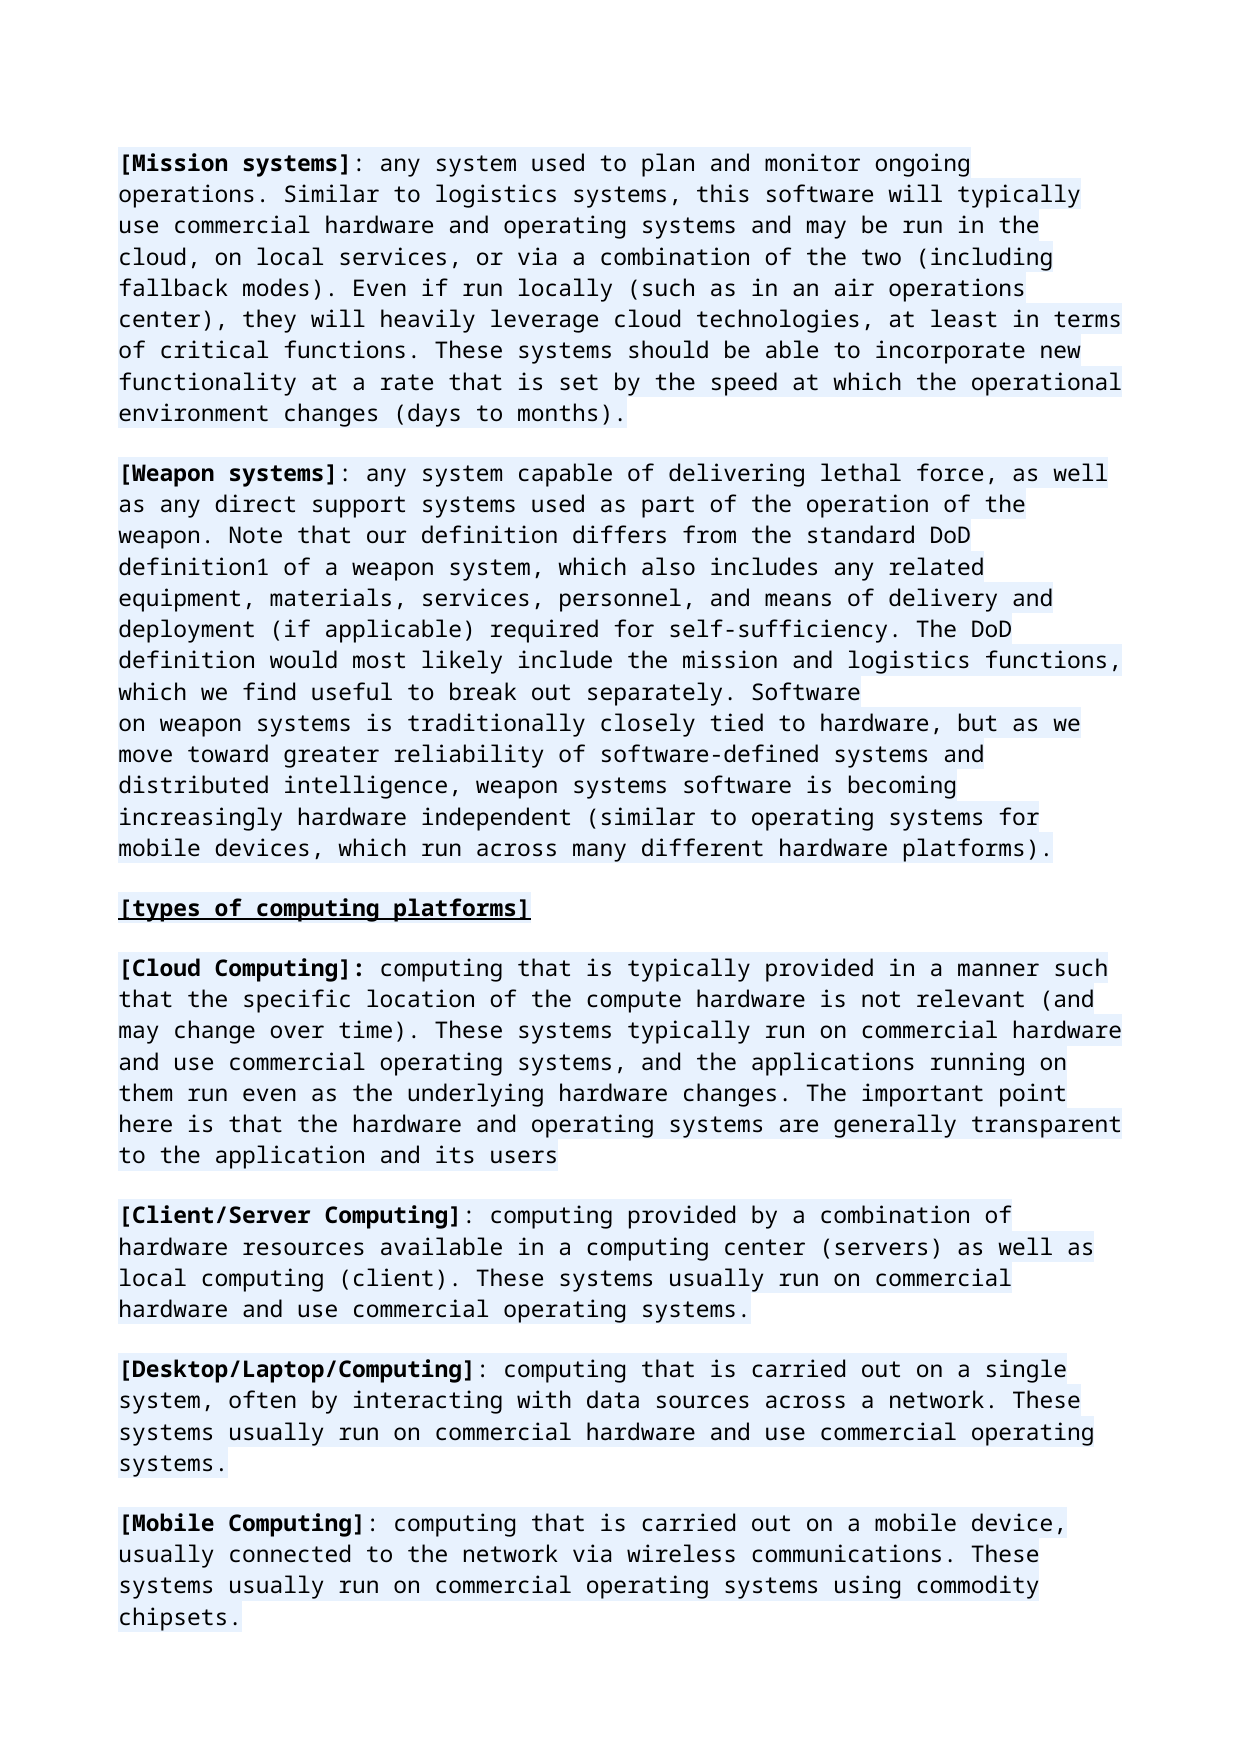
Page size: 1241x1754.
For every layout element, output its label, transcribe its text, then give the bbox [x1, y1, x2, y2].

text [Cloud Computing]: computing that is typically provided in a manner such that the specific location of the compute hardware is not relevant (and may change over time). These systems typically run on commercial hardware and use commercial operating systems, and the applications running on them run even as the underlying hardware changes. The important point here is that the hardware and operating systems are generally transparent to the application and its users [118, 952, 1122, 1171]
text [Mission systems]: any system used to plan and monitor ongoing operations. Similar to logistics systems, this software will typically use commercial hardware and operating systems and may be run in the cloud, on local services, or via a combination of the two (including fallback modes). Even if run locally (such as in an air operations center), they will heavily leverage cloud technologies, at least in terms of critical functions. These systems should be able to incorporate new functionality at a rate that is set by the speed at which the operational environment changes (days to months). [118, 147, 1122, 428]
text [types of computing platforms] [118, 892, 1122, 923]
text [Desktop/Laptop/Computing]: computing that is carried out on a single system, often by interacting with data sources across a network. These systems usually run on commercial hardware and use commercial operating systems. [118, 1353, 1122, 1478]
text usually connected to the network via wireless communications. These systems usually run on commercial operating systems using commodity chipsets. [118, 1538, 1122, 1632]
text mobile devices, which run across many different hardware platforms). [118, 832, 1122, 863]
text [Mobile Computing]: computing that is carried out on a mobile device, [118, 1507, 1122, 1538]
text on weapon systems is traditionally closely tied to hardware, but as we move toward greater reliability of software-defined systems and distributed intelligence, weapon systems software is becoming increasingly hardware independent (similar to operating systems for [118, 707, 1122, 832]
text [Client/Server Computing]: computing provided by a combination of hardware resources available in a computing center (servers) as well as local computing (client). These systems usually run on commercial hardware and use commercial operating systems. [118, 1199, 1122, 1324]
text [Weapon systems]: any system capable of delivering lethal force, as well as any direct support systems used as part of the operation of the weapon. Note that our definition differs from the standard DoD definition1 of a weapon system, which also includes any related equipment, materials, services, personnel, and means of delivery and deployment (if applicable) required for self-sufficiency. The DoD definition would most likely include the mission and logistics functions, which we find useful to break out separately. Software [118, 457, 1122, 707]
